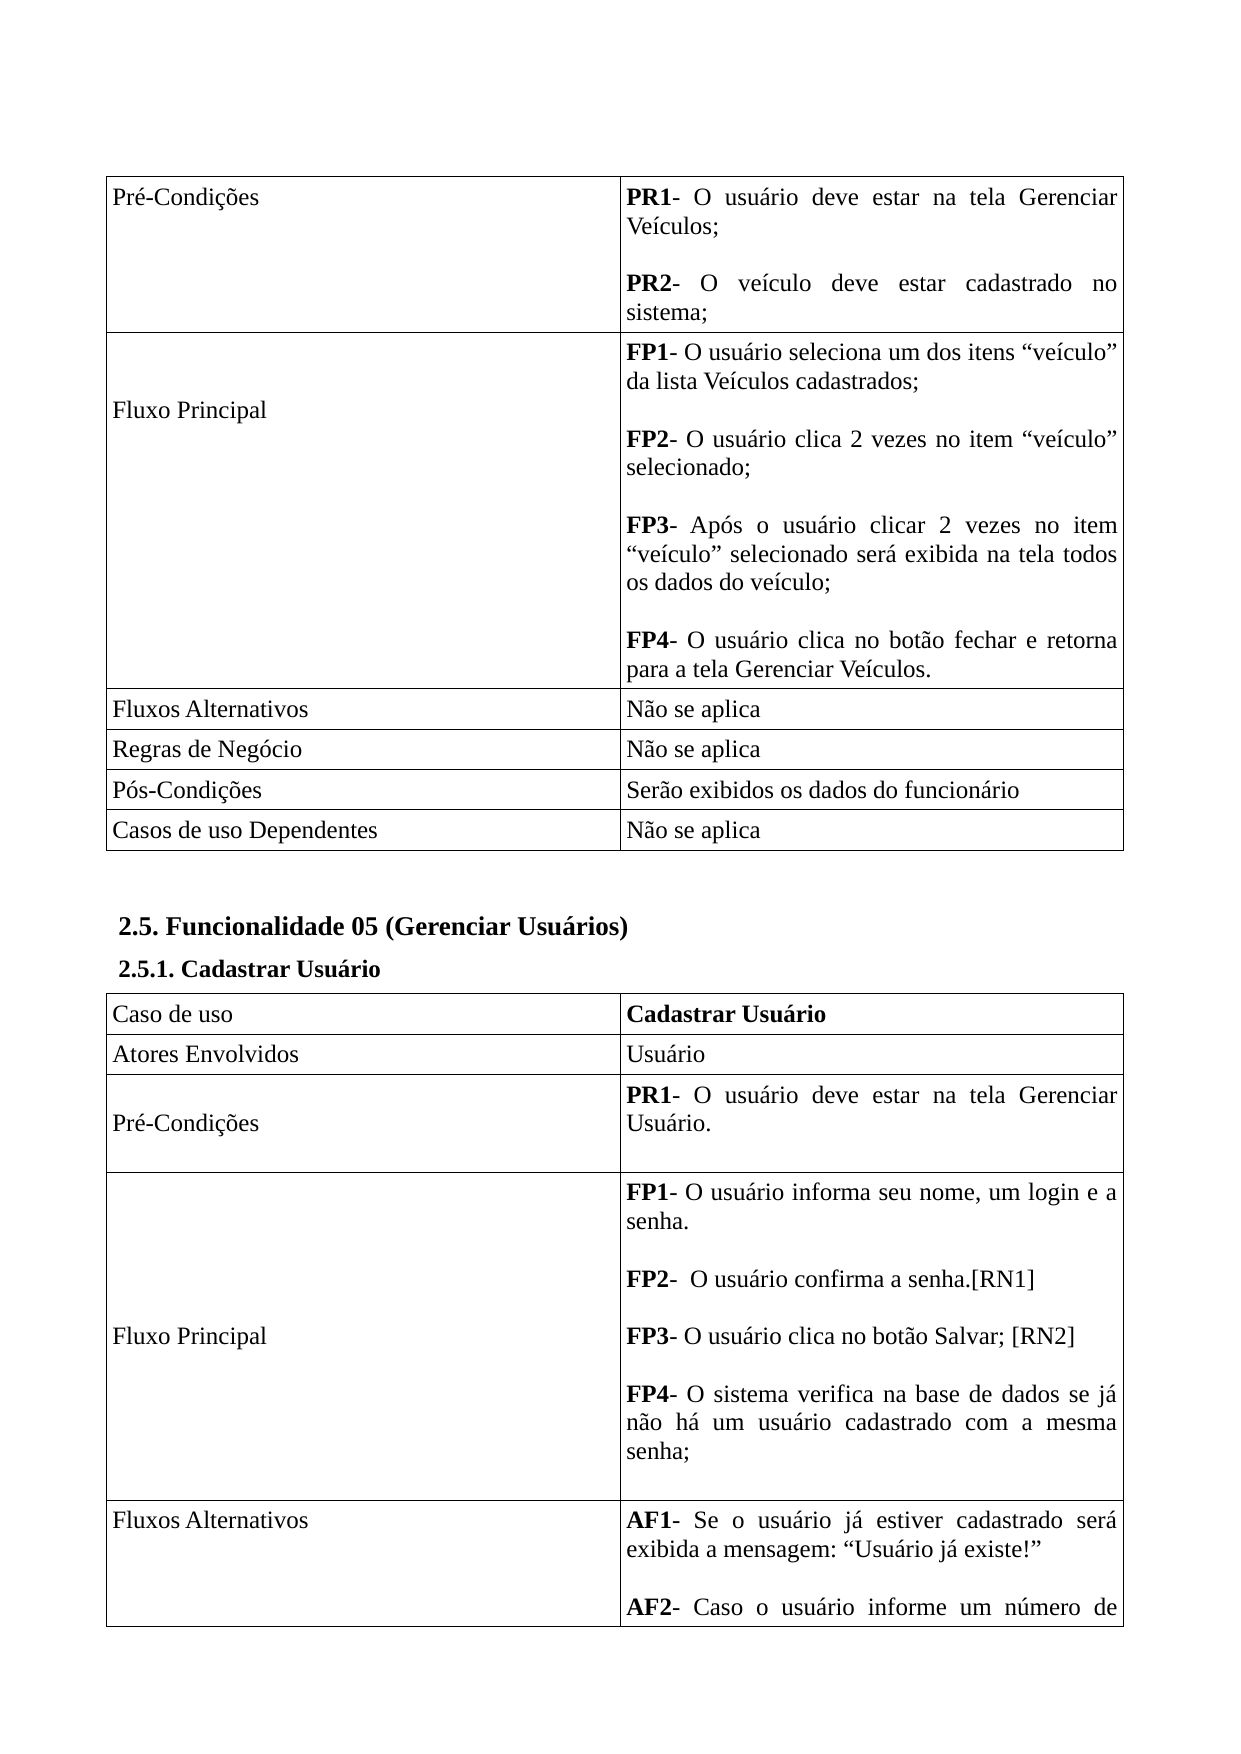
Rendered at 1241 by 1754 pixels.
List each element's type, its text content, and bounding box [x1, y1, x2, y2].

table_cell Não se aplica [621, 810, 1123, 849]
table_cell Fluxo Principal [107, 333, 620, 688]
table_cell Pré-Condições [107, 1075, 620, 1172]
table_cell PR1- O usuário deve estar na tela Gerenciar Veículos; PR2- O veículo deve estar cadastrado no sistema; [621, 177, 1123, 332]
table_cell Usuário [621, 1035, 1123, 1074]
subtitle 2.5. Funcionalidade 05 (Gerenciar Usuários) [118, 910, 1122, 941]
table_header Cadastrar Usuário [621, 994, 1123, 1033]
table_cell Não se aplica [621, 689, 1123, 728]
table_cell Serão exibidos os dados do funcionário [621, 770, 1123, 809]
table_cell Pré-Condições [107, 177, 620, 332]
subtitle 2.5.1. Cadastrar Usuário [118, 954, 1122, 982]
table_cell Fluxos Alternativos [107, 1501, 620, 1626]
table_cell FP1- O usuário seleciona um dos itens “veículo” da lista Veículos cadastrados; FP2- O usuário clica 2 vezes no item “veículo” selecionado; FP3- Após o usuário clicar 2 vezes no item “veículo” selecionado será exibida na tela todos os dados do veículo; FP4- O usuário clica no botão fechar e retorna para a tela Gerenciar Veículos. [621, 333, 1123, 688]
table_cell Casos de uso Dependentes [107, 810, 620, 849]
table_cell Atores Envolvidos [107, 1035, 620, 1074]
table_cell FP1- O usuário informa seu nome, um login e a senha. FP2- O usuário confirma a senha.[RN1] FP3- O usuário clica no botão Salvar; [RN2] FP4- O sistema verifica na base de dados se já não há um usuário cadastrado com a mesma senha; [621, 1173, 1123, 1499]
table_cell AF1- Se o usuário já estiver cadastrado será exibida a mensagem: “Usuário já existe!” AF2- Caso o usuário informe um número de [621, 1501, 1123, 1626]
table_cell PR1- O usuário deve estar na tela Gerenciar Usuário. [621, 1075, 1123, 1172]
table_cell Fluxo Principal [107, 1173, 620, 1499]
table_cell Fluxos Alternativos [107, 689, 620, 728]
table_cell Pós-Condições [107, 770, 620, 809]
table_header Caso de uso [107, 994, 620, 1033]
table_cell Regras de Negócio [107, 730, 620, 769]
table_cell Não se aplica [621, 730, 1123, 769]
